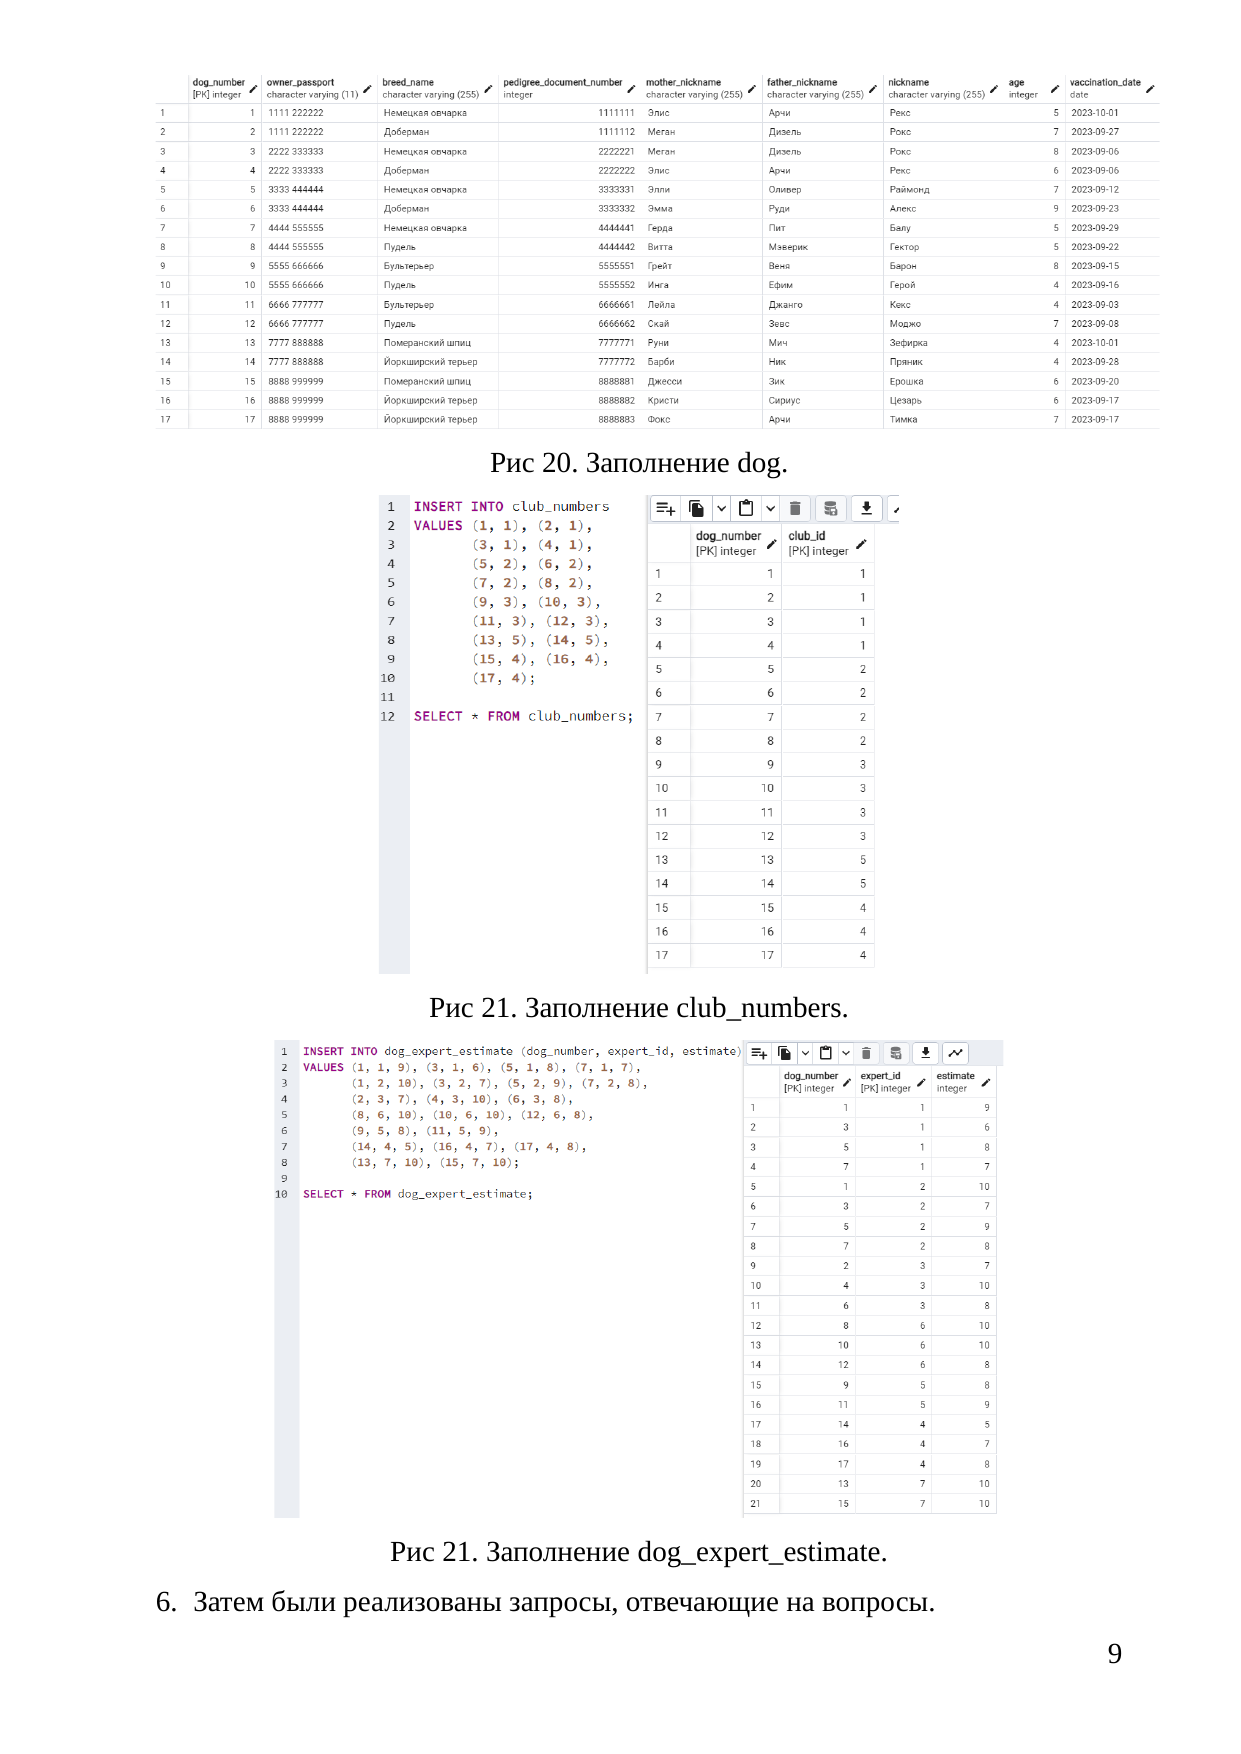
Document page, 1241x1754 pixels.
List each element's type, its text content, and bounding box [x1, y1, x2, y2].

text Рис 21. Заполнение dog_expert_estimate. [156, 1534, 1122, 1568]
text Рис 21. Заполнение club_numbers. [156, 990, 1122, 1024]
list Затем были реализованы запросы, отвечающие на вопросы. [156, 1584, 1122, 1618]
text Рис 20. Заполнение dog. [156, 446, 1122, 479]
